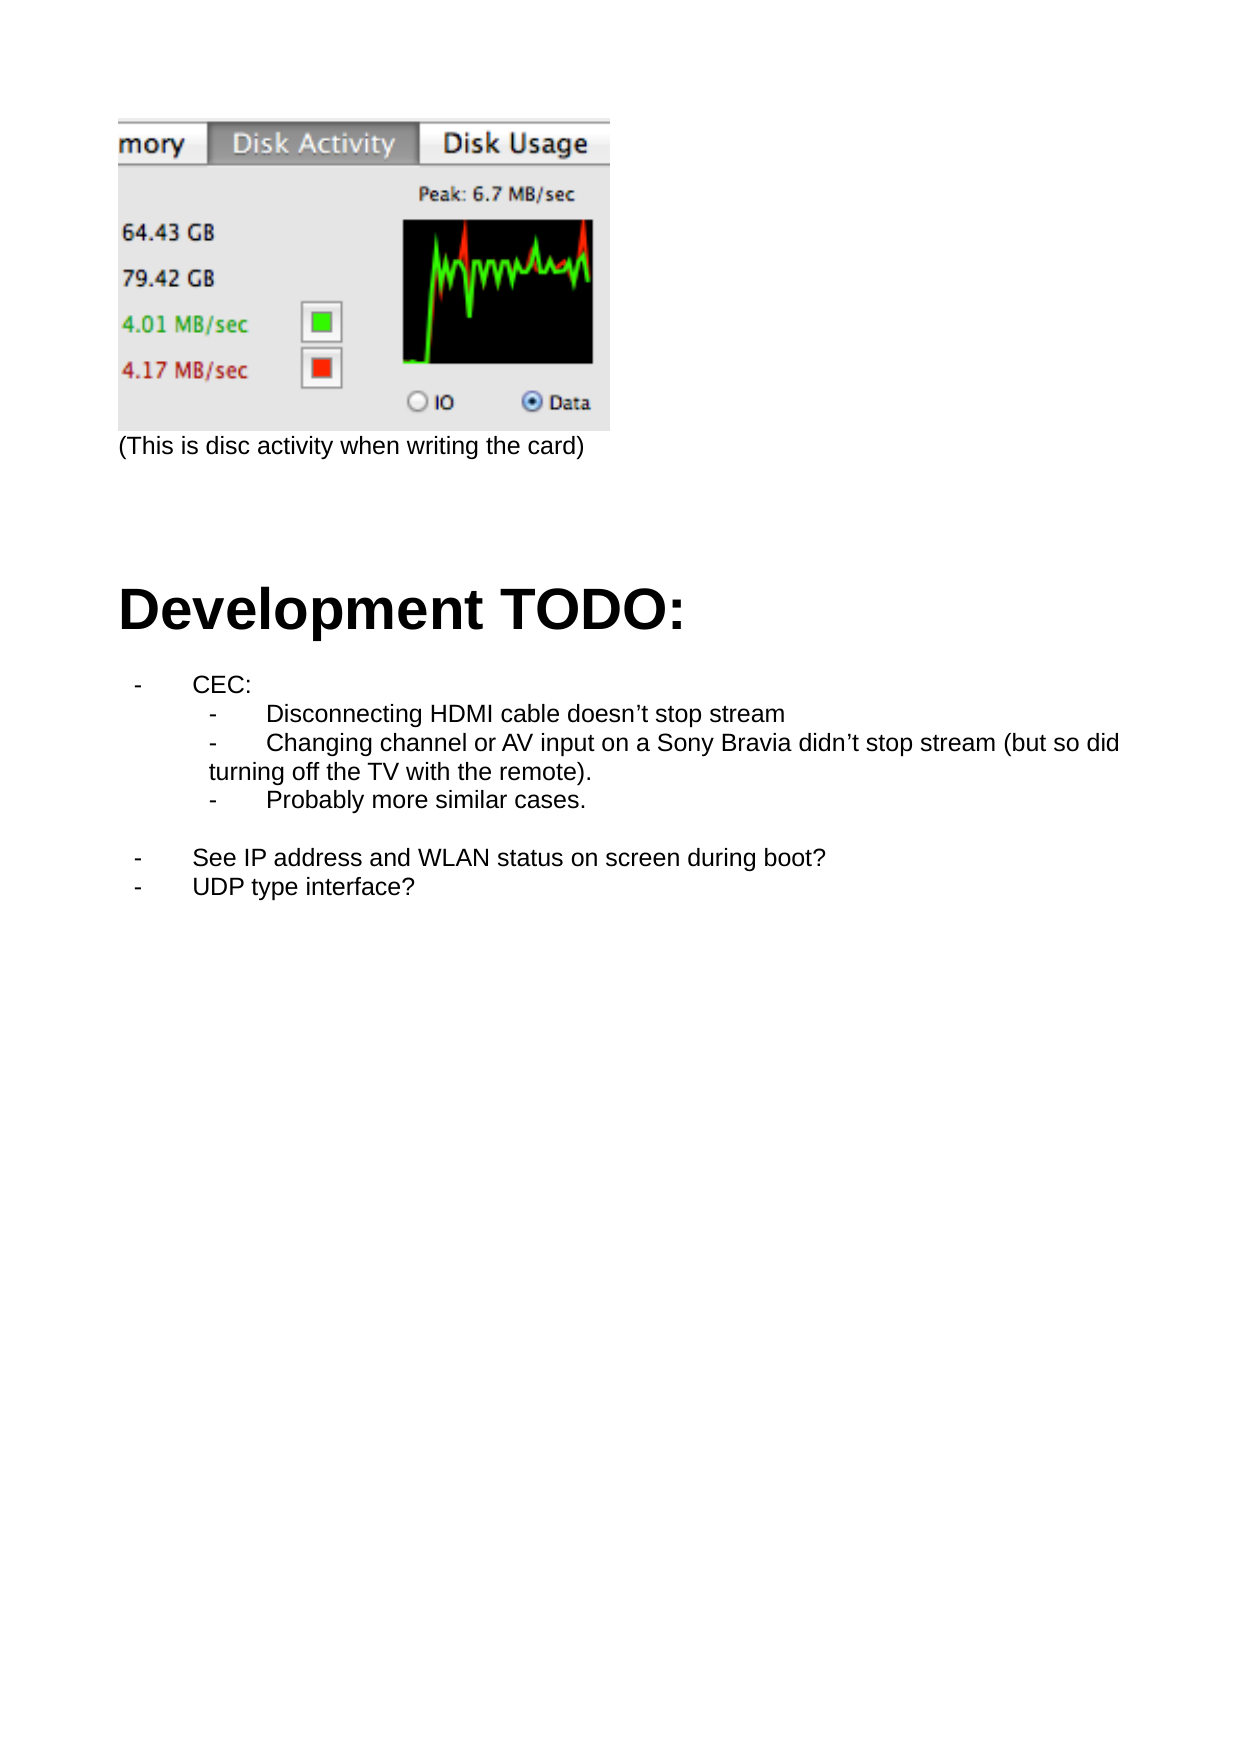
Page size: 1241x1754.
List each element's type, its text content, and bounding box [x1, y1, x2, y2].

list See IP address and WLAN status on screen during boot? [133, 843, 1122, 871]
list Changing channel or AV input on a Sony Bravia didn’t stop stream (but so did turning off the TV with the remote). [208, 728, 1122, 785]
list Disconnecting HDMI cable doesn’t stop stream [208, 699, 1122, 728]
title Development TODO: [118, 574, 1122, 641]
text (This is disc activity when writing the card) [118, 431, 1122, 459]
list UDP type interface? [133, 871, 1122, 900]
list Probably more similar cases. [208, 785, 1122, 814]
list CEC: [133, 670, 1122, 699]
picture [118, 118, 610, 431]
